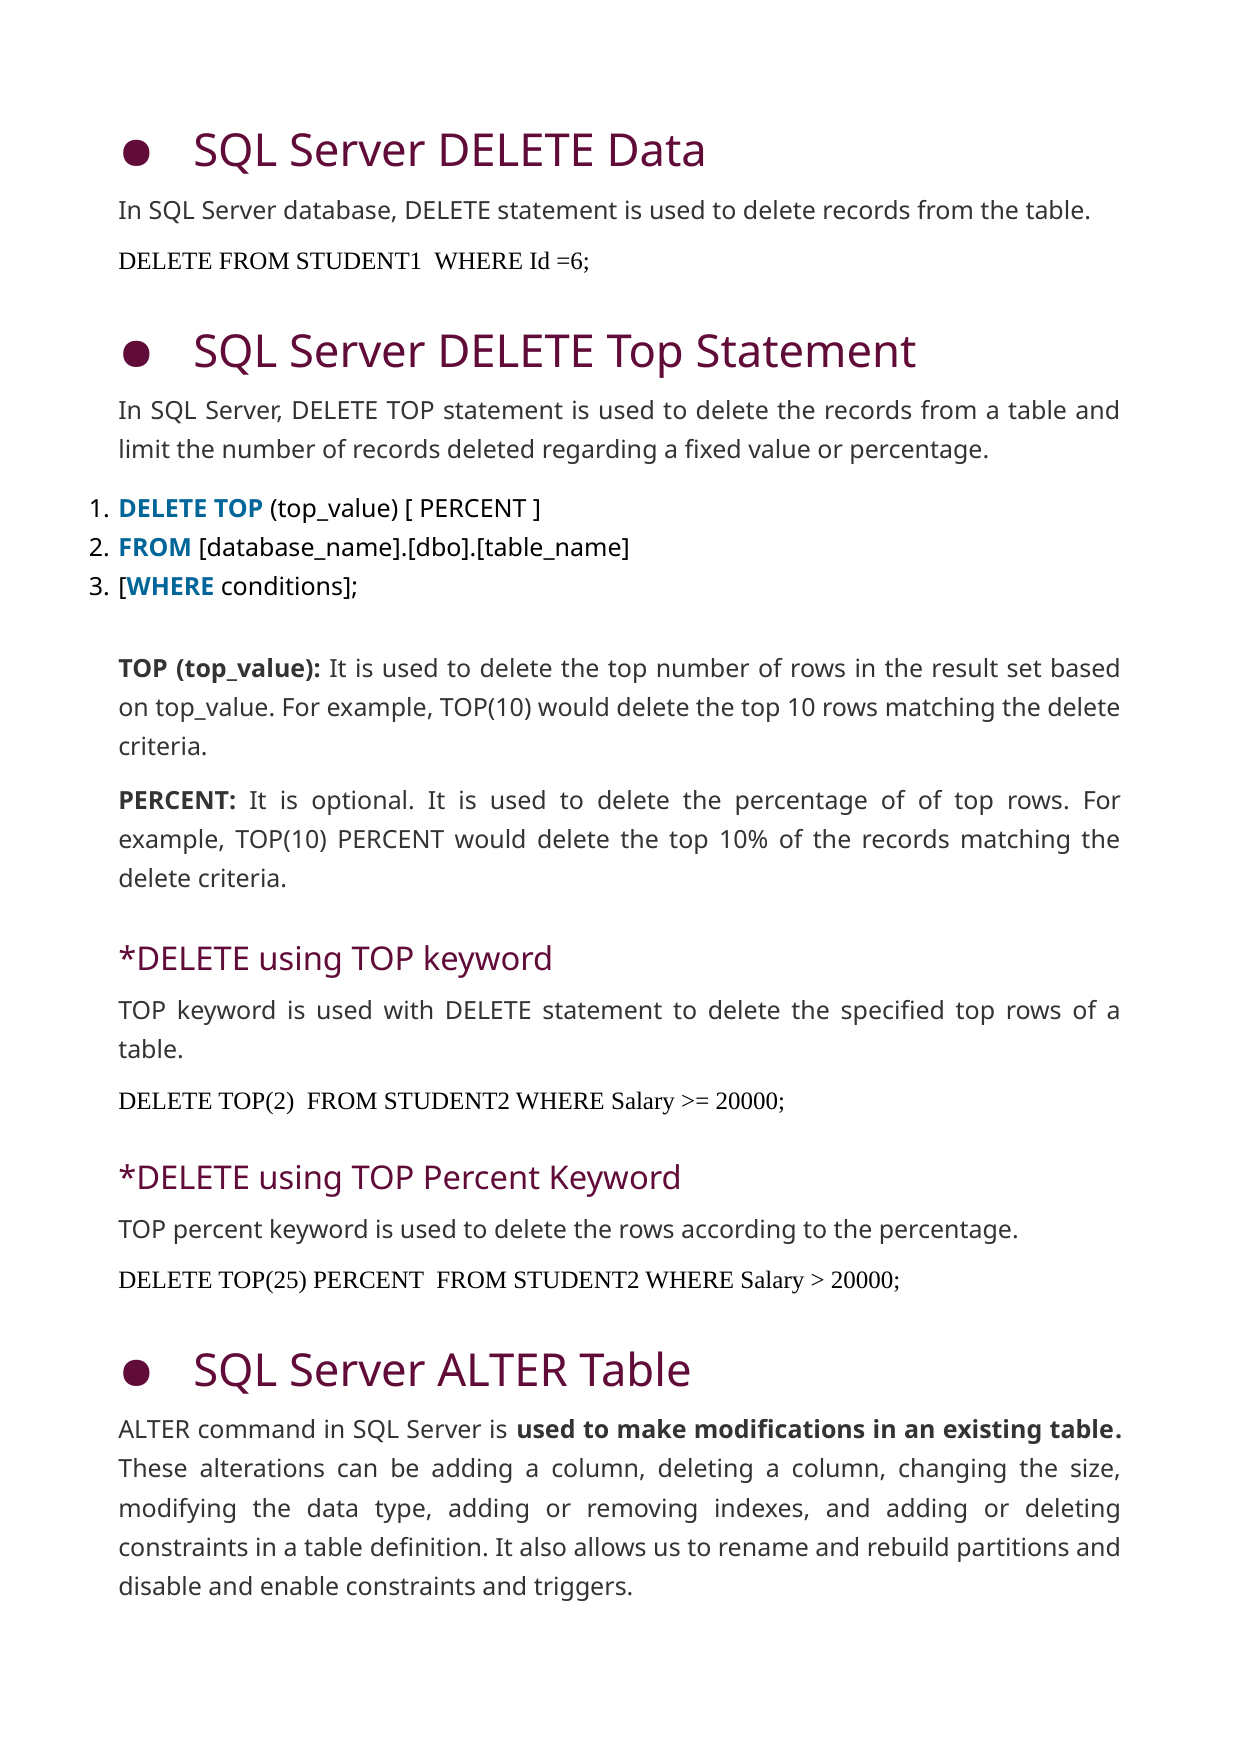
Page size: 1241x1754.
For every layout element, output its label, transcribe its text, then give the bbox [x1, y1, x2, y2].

text DELETE TOP(25) PERCENT FROM STUDENT2 WHERE Salary > 20000; [118, 1265, 1122, 1294]
text TOP percent keyword is used to delete the rows according to the percentage. [118, 1211, 1122, 1245]
subtitle SQL Server DELETE Top Statement [118, 319, 1122, 381]
text ALTER command in SQL Server is used to make modifications in an existing table. These alterations can be adding a column, deleting a column, changing the size, modifying the data type, adding or removing indexes, and adding or deleting constraints in a table definition. It also allows us to rename and rebuild partitions and disable and enable constraints and triggers. [118, 1412, 1122, 1603]
text In SQL Server database, DELETE statement is used to delete records from the table. [118, 192, 1122, 226]
list DELETE TOP (top_value) [ PERCENT ] [118, 486, 1122, 525]
text PERCENT: It is optional. It is used to delete the percentage of of top rows. For example, TOP(10) PERCENT would delete the top 10% of the records matching the delete criteria. [118, 783, 1122, 895]
subtitle *DELETE using TOP keyword [118, 936, 1122, 980]
subtitle *DELETE using TOP Percent Keyword [118, 1154, 1122, 1199]
text TOP keyword is used with DELETE statement to delete the specified top rows of a table. [118, 993, 1122, 1066]
subtitle SQL Server ALTER Table [118, 1338, 1122, 1399]
text TOP (top_value): It is used to delete the top number of rows in the result set based on top_value. For example, TOP(10) would delete the top 10 rows matching the delete criteria. [118, 651, 1122, 763]
list FROM [database_name].[dbo].[table_name] [118, 525, 1122, 564]
list [WHERE conditions]; [118, 564, 1122, 603]
subtitle SQL Server DELETE Data [118, 118, 1122, 180]
text DELETE FROM STUDENT1 WHERE Id =6; [118, 246, 1122, 275]
text In SQL Server, DELETE TOP statement is used to delete the records from a table and limit the number of records deleted regarding a fixed value or percentage. [118, 393, 1122, 466]
text DELETE TOP(2) FROM STUDENT2 WHERE Salary >= 20000; [118, 1086, 1122, 1114]
